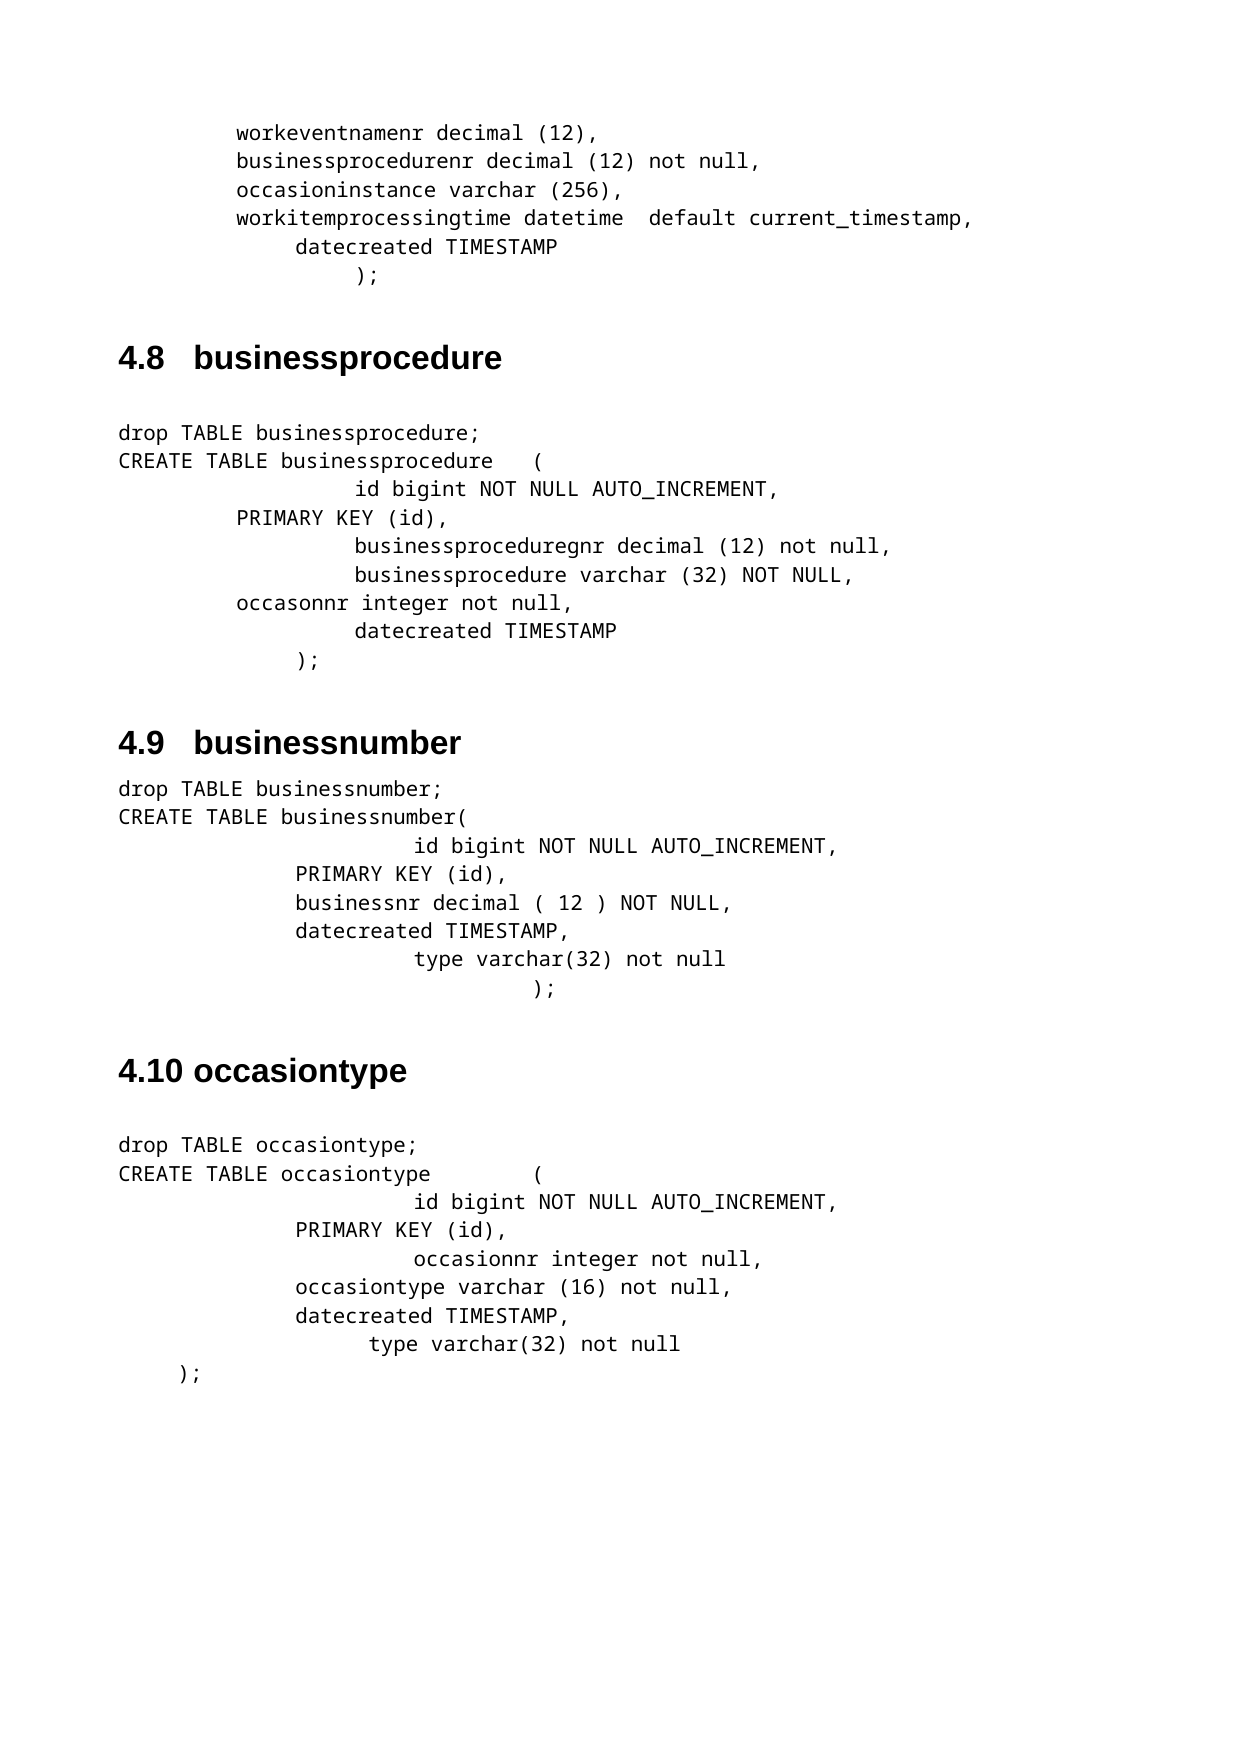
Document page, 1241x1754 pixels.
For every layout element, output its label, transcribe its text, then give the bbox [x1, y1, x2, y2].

text businessprocedure varchar (32) NOT NULL, [118, 560, 1122, 588]
text PRIMARY KEY (id), [118, 1216, 1122, 1244]
text occasiontype varchar (16) not null, [118, 1272, 1122, 1301]
text businessproceduregnr decimal (12) not null, [118, 531, 1122, 560]
text workitemprocessingtime datetime default current_timestamp, [118, 203, 1122, 232]
text type varchar(32) not null [118, 1329, 1122, 1358]
text PRIMARY KEY (id), [118, 503, 1122, 531]
text drop TABLE occasiontype; [118, 1130, 1122, 1159]
text occasionnr integer not null, [118, 1244, 1122, 1272]
text ); [118, 260, 1122, 289]
text datecreated TIMESTAMP, [118, 916, 1122, 944]
text CREATE TABLE businessnumber( [118, 802, 1122, 831]
text CREATE TABLE occasiontype ( [118, 1159, 1122, 1187]
text occasonnr integer not null, [118, 588, 1122, 617]
text ); [118, 973, 1122, 1001]
text id bigint NOT NULL AUTO_INCREMENT, [118, 1187, 1122, 1216]
text businessnr decimal ( 12 ) NOT NULL, [118, 888, 1122, 916]
text ); [118, 1358, 1122, 1386]
text workeventnamenr decimal (12), [118, 118, 1122, 147]
text drop TABLE businessnumber; [118, 774, 1122, 802]
text ); [118, 645, 1122, 673]
text drop TABLE businessprocedure; [118, 418, 1122, 446]
text id bigint NOT NULL AUTO_INCREMENT, [118, 474, 1122, 503]
text businessprocedurenr decimal (12) not null, [118, 147, 1122, 175]
text PRIMARY KEY (id), [118, 859, 1122, 888]
text id bigint NOT NULL AUTO_INCREMENT, [118, 831, 1122, 859]
text datecreated TIMESTAMP [118, 617, 1122, 645]
text datecreated TIMESTAMP [118, 232, 1122, 260]
subtitle businessprocedure [118, 338, 1122, 377]
subtitle businessnumber [118, 723, 1122, 761]
text CREATE TABLE businessprocedure ( [118, 446, 1122, 474]
text occasioninstance varchar (256), [118, 175, 1122, 203]
subtitle occasiontype [118, 1051, 1122, 1089]
text type varchar(32) not null [118, 944, 1122, 973]
text datecreated TIMESTAMP, [118, 1301, 1122, 1329]
